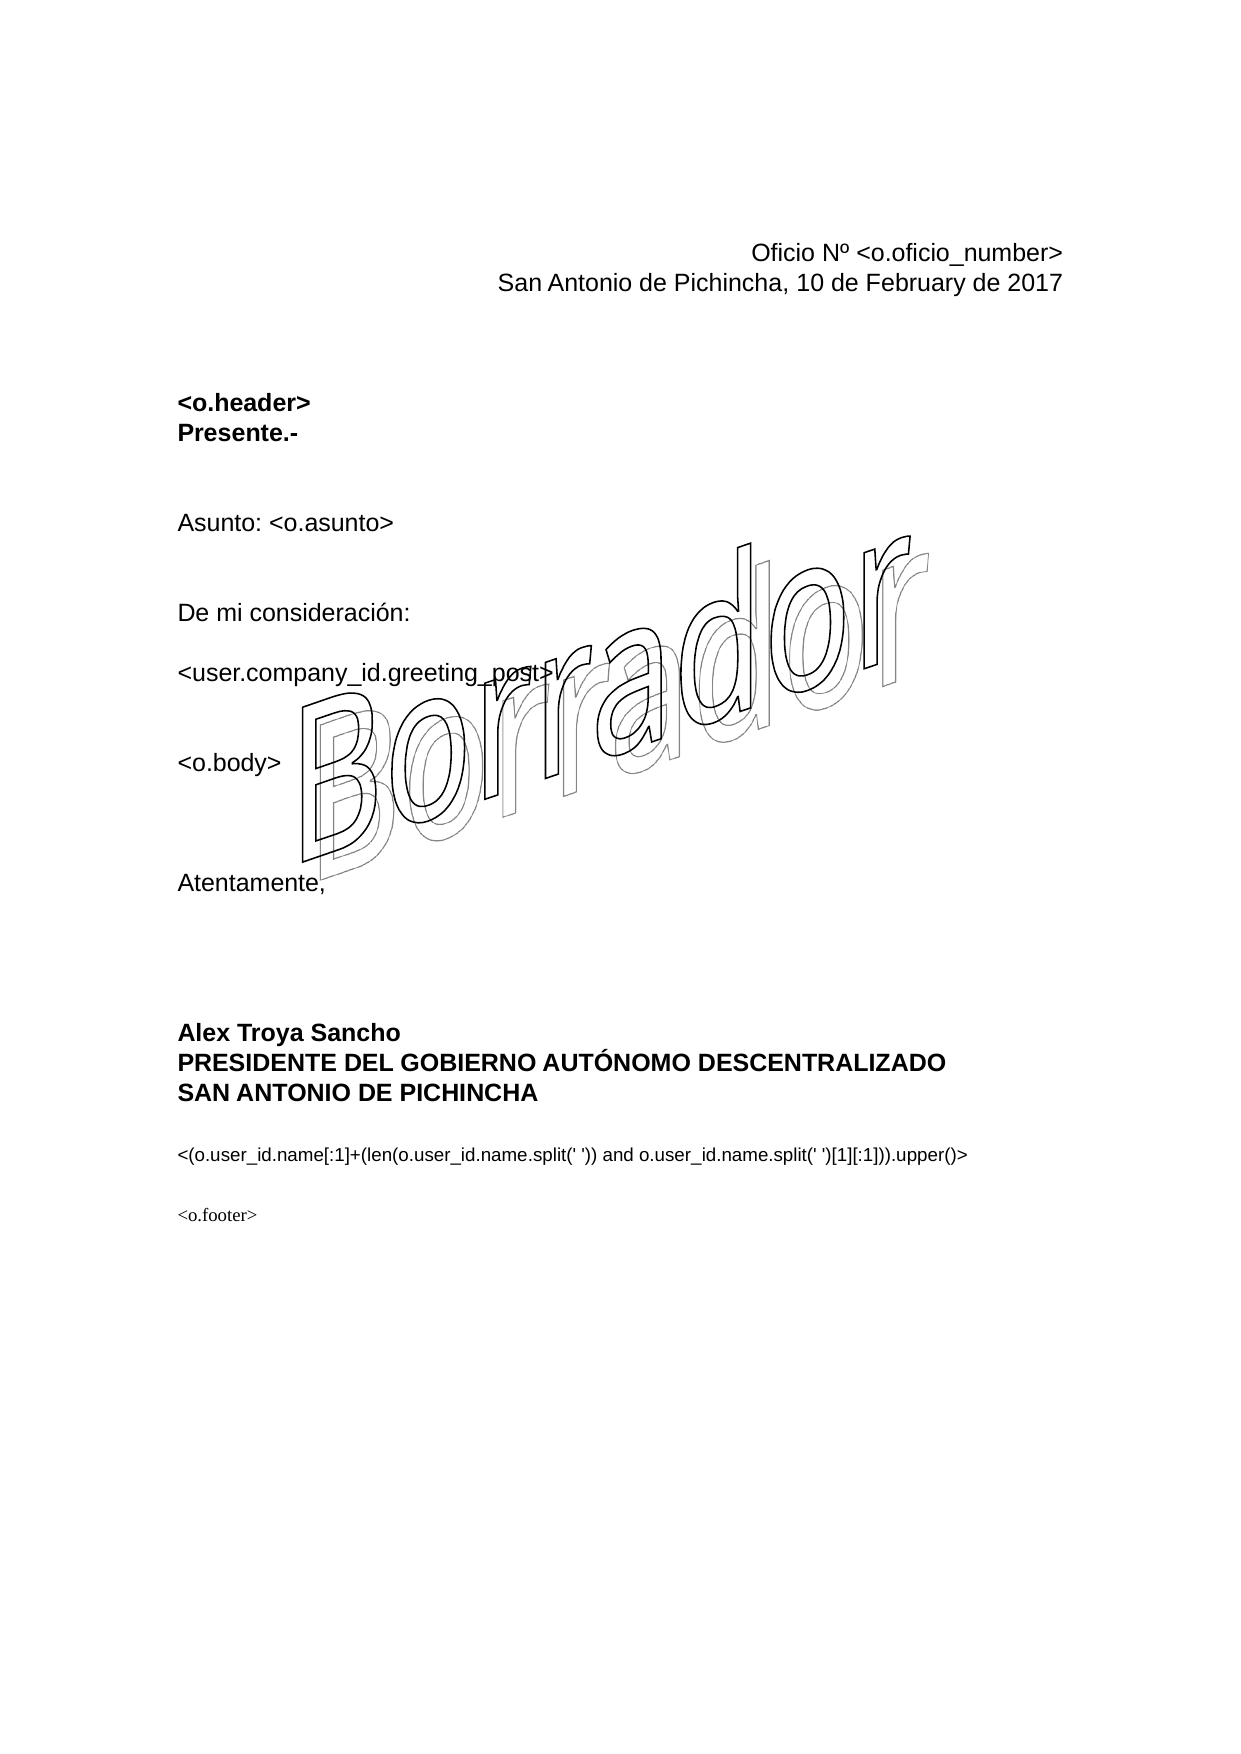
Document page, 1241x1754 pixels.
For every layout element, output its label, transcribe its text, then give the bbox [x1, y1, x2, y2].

text [357, 748, 375, 767]
text [425, 748, 450, 778]
text [304, 748, 319, 778]
text [553, 748, 562, 778]
text <user.company_id.greeting_post> [885, 658, 1063, 688]
text [504, 748, 515, 778]
text [407, 748, 415, 778]
text [844, 598, 861, 628]
text [795, 598, 827, 628]
text <user.company_id.greeting_post> [714, 658, 737, 688]
text [547, 748, 557, 776]
text <user.company_id.greeting_post> [837, 658, 859, 688]
text <user.company_id.greeting_post> [571, 658, 608, 688]
text [468, 748, 481, 778]
text [808, 604, 829, 628]
text [691, 598, 749, 628]
text [578, 748, 1063, 778]
text [411, 748, 429, 778]
text [393, 748, 405, 778]
text <user.company_id.greeting_post> [807, 658, 836, 688]
text <user.company_id.greeting_post> [177, 658, 552, 688]
text <user.company_id.greeting_post> [620, 664, 660, 688]
text [377, 748, 393, 778]
text SAN ANTONIO DE PICHINCHA [177, 1078, 1063, 1108]
text [517, 748, 544, 778]
text [450, 748, 463, 778]
text PRESIDENTE DEL GOBIERNO AUTÓNOMO DESCENTRALIZADO [177, 1048, 1063, 1078]
text De mi consideración: [177, 598, 737, 628]
text [335, 748, 368, 777]
text <o.header> [177, 388, 1063, 418]
text [786, 598, 807, 628]
text Asunto: <o.asunto> [177, 508, 1063, 538]
text <user.company_id.greeting_post> [594, 658, 631, 688]
text <user.company_id.greeting_post> [852, 658, 882, 688]
text [486, 748, 497, 778]
text Presente.- [177, 418, 1063, 448]
text [322, 748, 332, 765]
text [773, 598, 791, 628]
text <(o.user_id.name[:1]+(len(o.user_id.name.split(' ')) and o.user_id.name.split(' ')[1][:1])).upper()> [177, 1138, 1063, 1168]
text <user.company_id.greeting_post> [547, 658, 589, 688]
text [565, 748, 575, 778]
text Atentamente, [177, 868, 1063, 898]
text San Antonio de Pichincha, 10 de February de 2017 [177, 268, 1063, 298]
text <o.footer> [177, 1198, 1063, 1228]
text [897, 598, 1063, 628]
text Alex Troya Sancho [177, 1018, 1063, 1048]
text <o.body> [177, 748, 301, 778]
text Oficio Nº <o.oficio_number> [177, 238, 1063, 268]
text <user.company_id.greeting_post> [817, 658, 846, 688]
text [372, 748, 388, 775]
